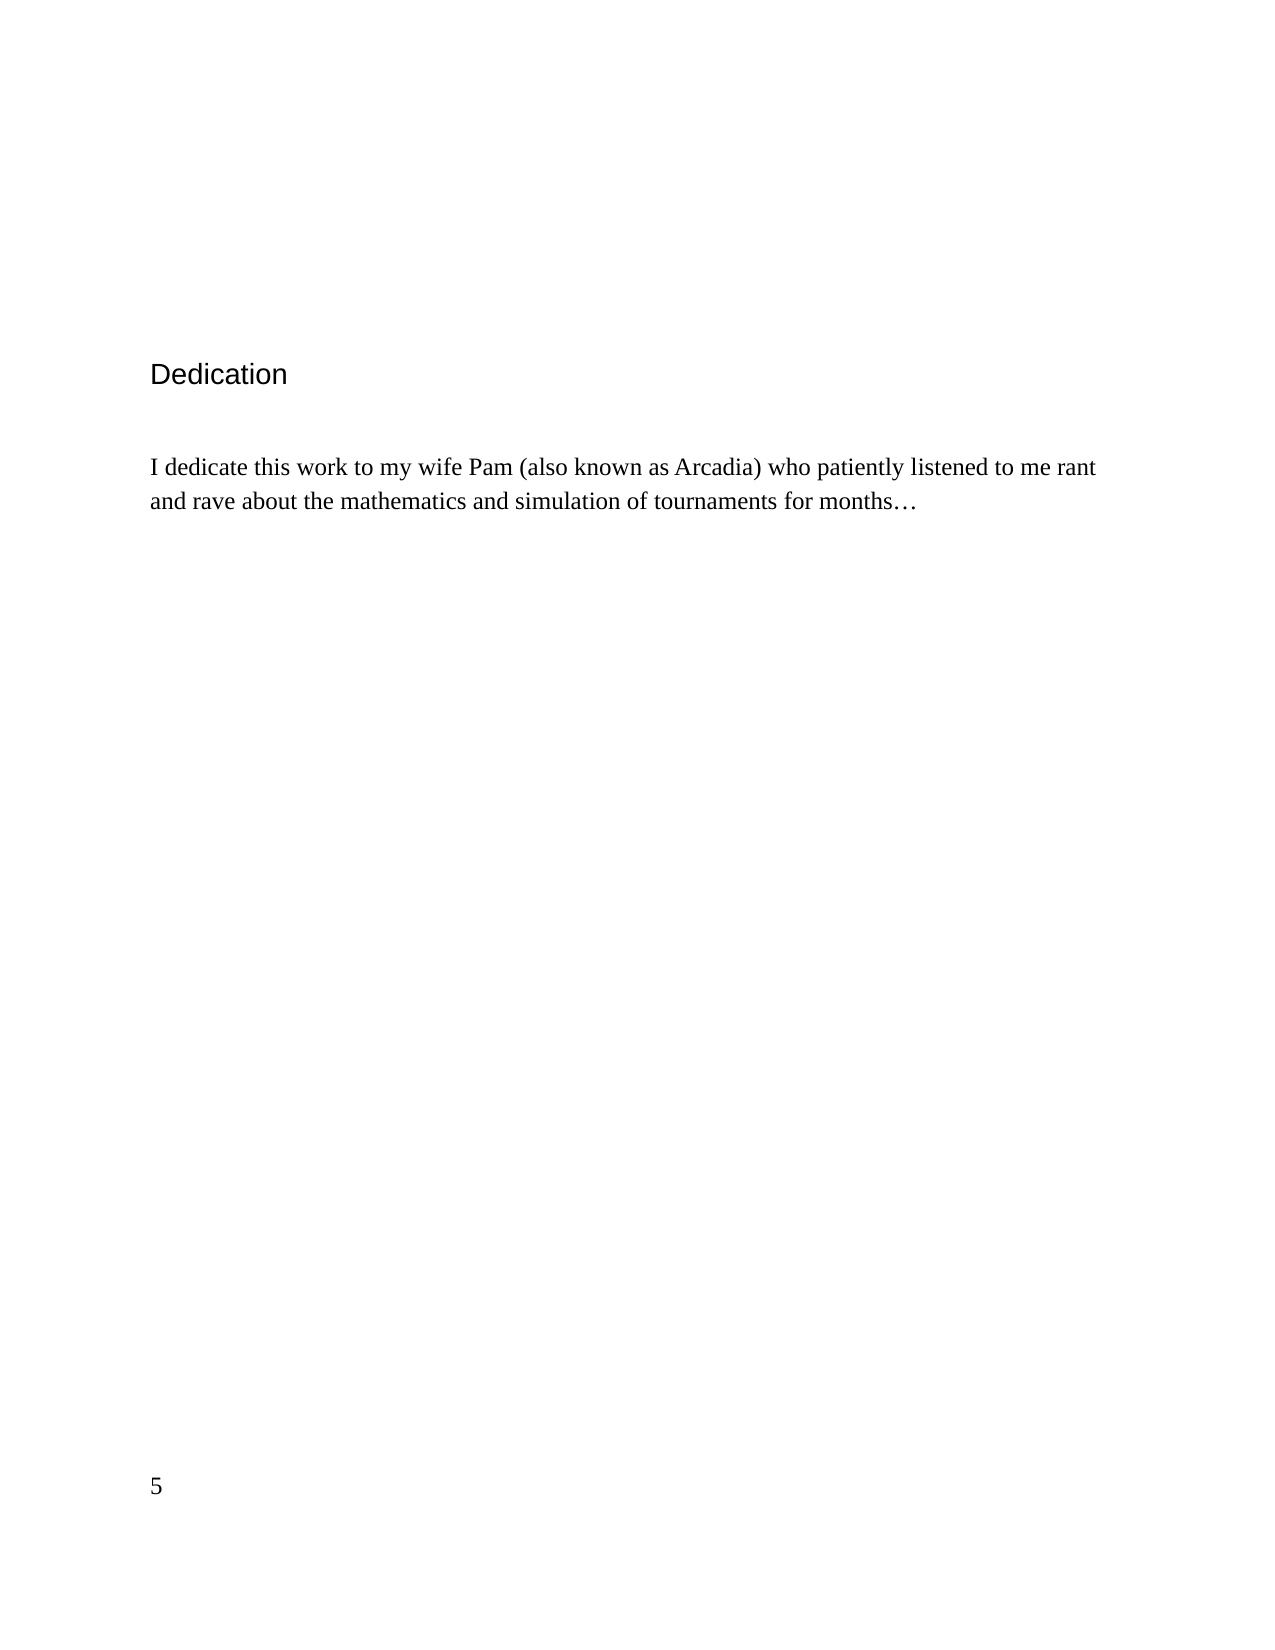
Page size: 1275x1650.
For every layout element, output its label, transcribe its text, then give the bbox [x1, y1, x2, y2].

subtitle Dedication [150, 357, 1125, 390]
text I dedicate this work to my wife Pam (also known as Arcadia) who patiently listened to me rant and rave about the mathematics and simulation of tournaments for months… [150, 452, 1125, 515]
